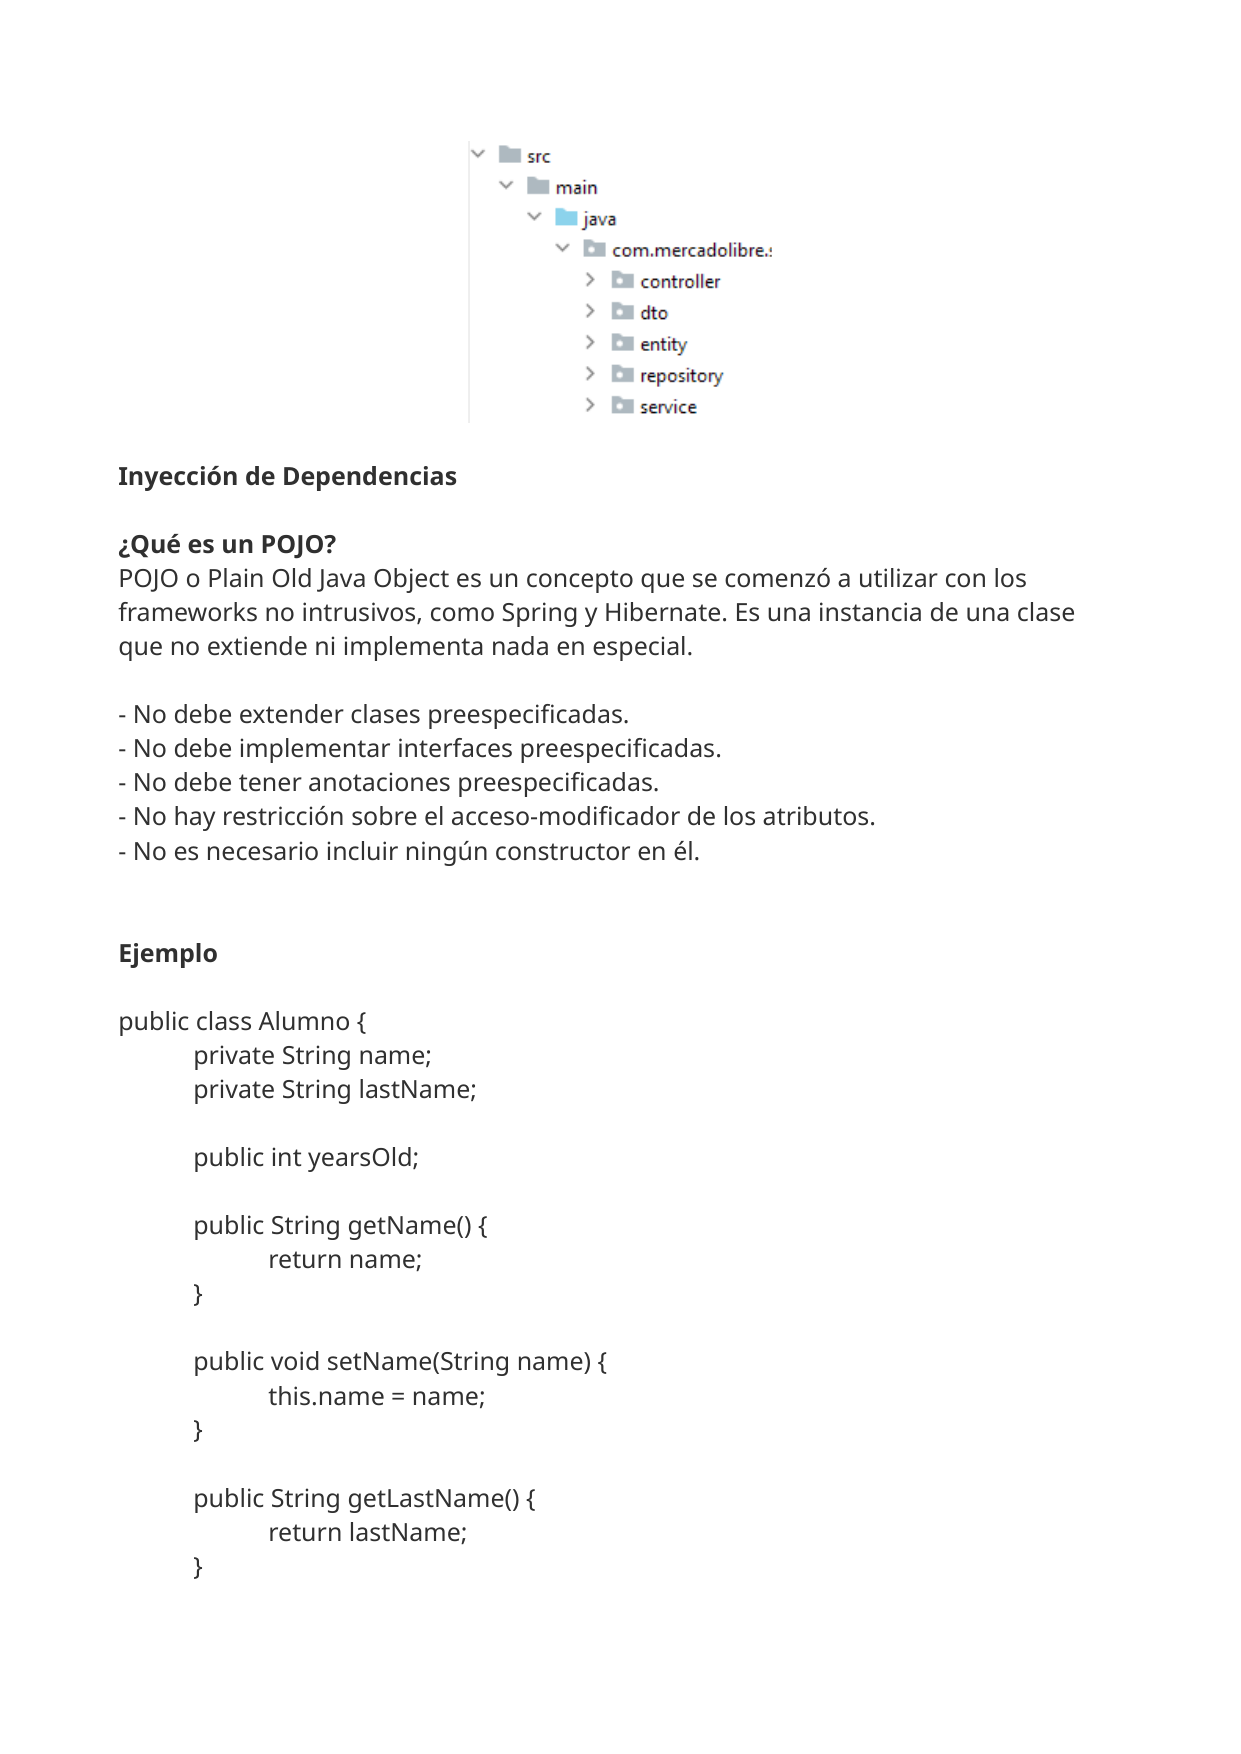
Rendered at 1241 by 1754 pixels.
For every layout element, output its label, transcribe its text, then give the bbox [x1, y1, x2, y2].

text this.name = name; [118, 1378, 1122, 1412]
text - No debe implementar interfaces preespecificadas. [118, 731, 1122, 765]
text } [118, 1276, 1122, 1310]
text } [118, 1548, 1122, 1582]
text return name; [118, 1242, 1122, 1276]
text public void setName(String name) { [118, 1344, 1122, 1378]
text - No es necesario incluir ningún constructor en él. [118, 833, 1122, 867]
text ¿Qué es un POJO? [118, 527, 1122, 561]
text public int yearsOld; [118, 1140, 1122, 1174]
text private String lastName; [118, 1072, 1122, 1106]
text - No hay restricción sobre el acceso-modificador de los atributos. [118, 799, 1122, 833]
text public String getLastName() { [118, 1480, 1122, 1514]
text } [118, 1412, 1122, 1446]
picture [468, 141, 772, 423]
text public class Alumno { [118, 1003, 1122, 1037]
text Ejemplo [118, 935, 1122, 969]
text POJO o Plain Old Java Object es un concepto que se comenzó a utilizar con los frameworks no intrusivos, como Spring y Hibernate. Es una instancia de una clase que no extiende ni implementa nada en especial. [118, 561, 1122, 663]
text private String name; [118, 1037, 1122, 1072]
text Inyección de Dependencias [118, 118, 1122, 492]
text return lastName; [118, 1514, 1122, 1548]
text public String getName() { [118, 1208, 1122, 1242]
text - No debe extender clases preespecificadas. [118, 697, 1122, 731]
text - No debe tener anotaciones preespecificadas. [118, 765, 1122, 799]
